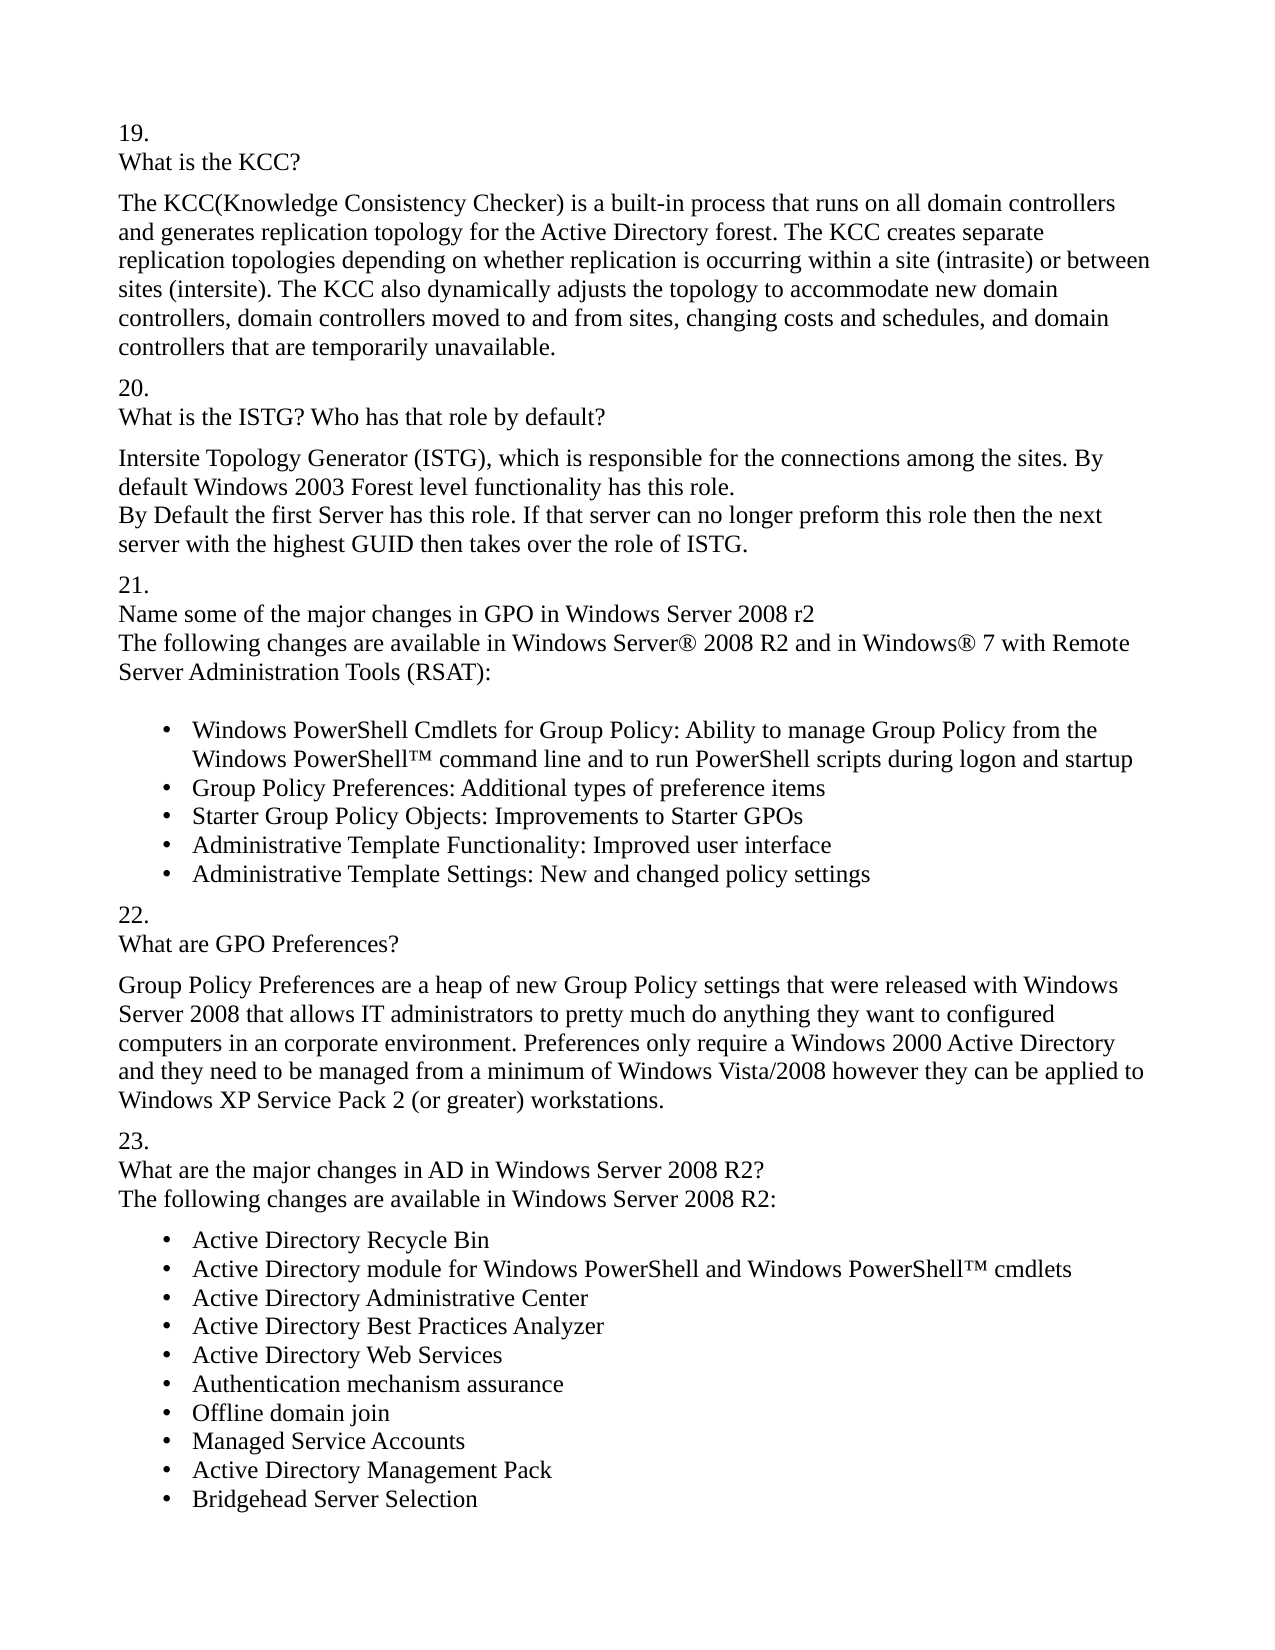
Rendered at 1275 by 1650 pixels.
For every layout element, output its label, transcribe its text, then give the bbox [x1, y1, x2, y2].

list Managed Service Accounts [162, 1426, 1157, 1455]
list Active Directory Administrative Center [162, 1283, 1157, 1311]
list Administrative Template Functionality: Improved user interface [162, 830, 1157, 859]
list Active Directory Management Pack [162, 1455, 1157, 1484]
text The following changes are available in Windows Server® 2008 R2 and in Windows® 7 with Remote Server Administration Tools (RSAT): [118, 628, 1157, 686]
text 22. [118, 900, 1157, 929]
list Administrative Template Settings: New and changed policy settings [162, 859, 1157, 888]
text What are the major changes in AD in Windows Server 2008 R2? [118, 1155, 1157, 1184]
list Active Directory Recycle Bin [162, 1225, 1157, 1254]
text What is the KCC? [118, 147, 1157, 176]
list Active Directory Best Practices Analyzer [162, 1311, 1157, 1340]
text Name some of the major changes in GPO in Windows Server 2008 r2 [118, 599, 1157, 628]
text What is the ISTG? Who has that role by default? [118, 402, 1157, 431]
list Active Directory Web Services [162, 1340, 1157, 1369]
text Intersite Topology Generator (ISTG), which is responsible for the connections among the sites. By default Windows 2003 Forest level functionality has this role. By Default the first Server has this role. If that server can no longer preform this role then the next server with the highest GUID then takes over the role of ISTG. [118, 443, 1157, 558]
text 19. [118, 118, 1157, 147]
list Active Directory module for Windows PowerShell and Windows PowerShell™ cmdlets [162, 1254, 1157, 1283]
text 21. [118, 571, 1157, 599]
list Offline domain join [162, 1398, 1157, 1426]
list Starter Group Policy Objects: Improvements to Starter GPOs [162, 801, 1157, 830]
text What are GPO Preferences? [118, 929, 1157, 958]
text 23. [118, 1126, 1157, 1155]
text 20. [118, 373, 1157, 402]
list Group Policy Preferences: Additional types of preference items [162, 773, 1157, 801]
text The KCC(Knowledge Consistency Checker) is a built-in process that runs on all domain controllers and generates replication topology for the Active Directory forest. The KCC creates separate replication topologies depending on whether replication is occurring within a site (intrasite) or between sites (intersite). The KCC also dynamically adjusts the topology to accommodate new domain controllers, domain controllers moved to and from sites, changing costs and schedules, and domain controllers that are temporarily unavailable. [118, 188, 1157, 361]
text Group Policy Preferences are a heap of new Group Policy settings that were released with Windows Server 2008 that allows IT administrators to pretty much do anything they want to configured computers in an corporate environment. Preferences only require a Windows 2000 Active Directory and they need to be managed from a minimum of Windows Vista/2008 however they can be applied to Windows XP Service Pack 2 (or greater) workstations. [118, 970, 1157, 1114]
text The following changes are available in Windows Server 2008 R2: [118, 1184, 1157, 1213]
list Windows PowerShell Cmdlets for Group Policy: Ability to manage Group Policy from the Windows PowerShell™ command line and to run PowerShell scripts during logon and startup [162, 715, 1157, 773]
list Authentication mechanism assurance [162, 1369, 1157, 1398]
list Bridgehead Server Selection [162, 1484, 1157, 1513]
